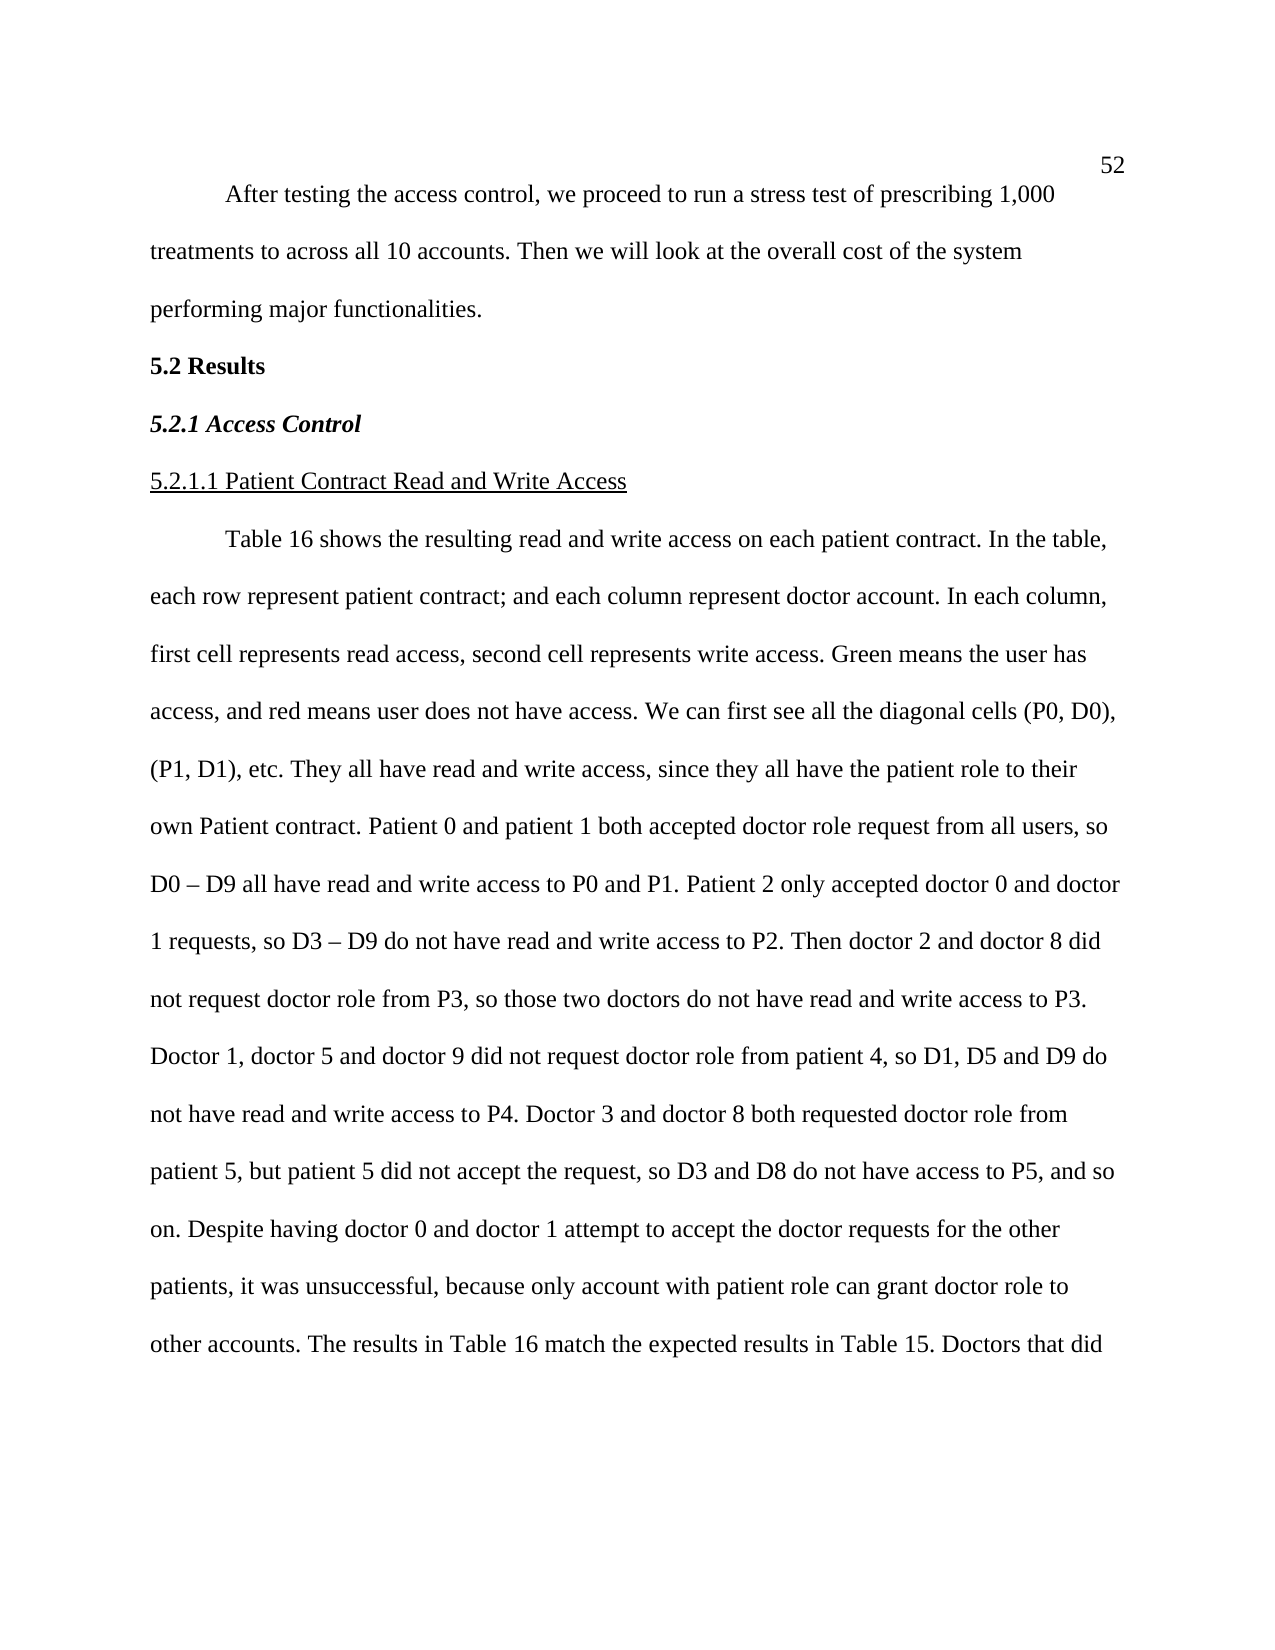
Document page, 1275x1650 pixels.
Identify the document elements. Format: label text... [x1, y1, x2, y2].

text After testing the access control, we proceed to run a stress test of prescribing 1,000 treatments to across all 10 accounts. Then we will look at the overall cost of the system performing major functionalities. [150, 179, 1125, 322]
subtitle 5.2 Results [150, 351, 1125, 380]
text Table 16 shows the resulting read and write access on each patient contract. In the table, each row represent patient contract; and each column represent doctor account. In each column, first cell represents read access, second cell represents write access. Green means the user has access, and red means user does not have access. We can first see all the diagonal cells (P0, D0), (P1, D1), etc. They all have read and write access, since they all have the patient role to their own Patient contract. Patient 0 and patient 1 both accepted doctor role request from all users, so D0 – D9 all have read and write access to P0 and P1. Patient 2 only accepted doctor 0 and doctor 1 requests, so D3 – D9 do not have read and write access to P2. Then doctor 2 and doctor 8 did not request doctor role from P3, so those two doctors do not have read and write access to P3. Doctor 1, doctor 5 and doctor 9 did not request doctor role from patient 4, so D1, D5 and D9 do not have read and write access to P4. Doctor 3 and doctor 8 both requested doctor role from patient 5, but patient 5 did not accept the request, so D3 and D8 do not have access to P5, and so on. Despite having doctor 0 and doctor 1 attempt to accept the doctor requests for the other patients, it was unsuccessful, because only account with patient role can grant doctor role to other accounts. The results in Table 16 match the expected results in Table 15. Doctors that did [150, 524, 1125, 1357]
subtitle 5.2.1 Access Control [150, 409, 1125, 437]
subtitle 5.2.1.1 Patient Contract Read and Write Access [150, 466, 1125, 495]
